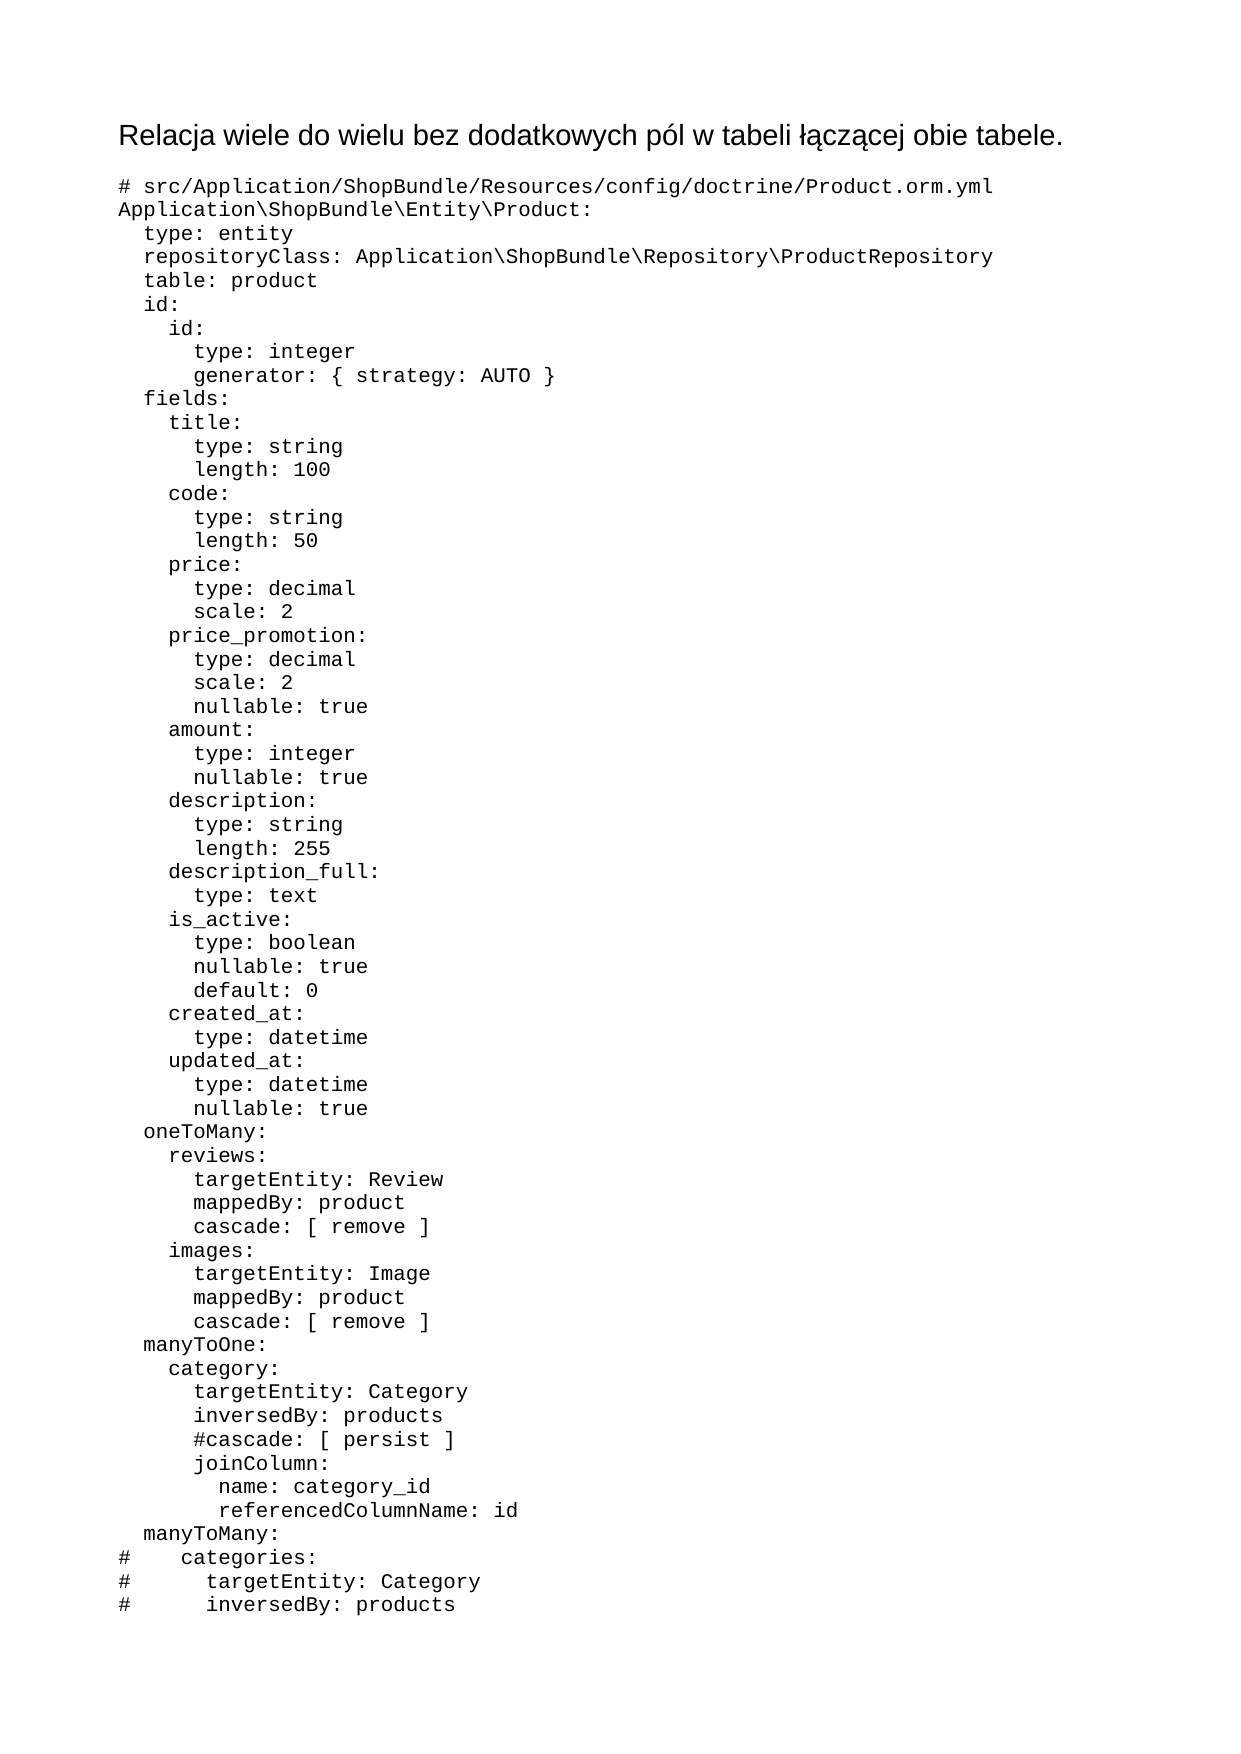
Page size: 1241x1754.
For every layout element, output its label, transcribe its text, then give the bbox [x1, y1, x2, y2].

text id: [118, 294, 1122, 317]
text type: datetime [118, 1027, 1122, 1051]
text type: string [118, 507, 1122, 530]
text type: datetime [118, 1074, 1122, 1098]
text referencedColumnName: id [118, 1500, 1122, 1523]
text category: [118, 1358, 1122, 1382]
text nullable: true [118, 1098, 1122, 1121]
text default: 0 [118, 979, 1122, 1003]
text scale: 2 [118, 601, 1122, 625]
text scale: 2 [118, 672, 1122, 696]
text mappedBy: product [118, 1287, 1122, 1311]
text type: string [118, 814, 1122, 838]
text # targetEntity: Category [118, 1571, 1122, 1594]
text length: 50 [118, 530, 1122, 554]
text targetEntity: Category [118, 1382, 1122, 1405]
text id: [118, 317, 1122, 341]
text type: decimal [118, 578, 1122, 601]
text # categories: [118, 1547, 1122, 1571]
text type: integer [118, 743, 1122, 767]
text manyToMany: [118, 1523, 1122, 1547]
text Application\ShopBundle\Entity\Product: [118, 199, 1122, 223]
text nullable: true [118, 696, 1122, 719]
text images: [118, 1240, 1122, 1263]
text #cascade: [ persist ] [118, 1429, 1122, 1452]
text repositoryClass: Application\ShopBundle\Repository\ProductRepository [118, 247, 1122, 270]
text nullable: true [118, 956, 1122, 979]
text generator: { strategy: AUTO } [118, 365, 1122, 388]
text type: decimal [118, 648, 1122, 672]
text length: 255 [118, 838, 1122, 861]
text cascade: [ remove ] [118, 1216, 1122, 1240]
text targetEntity: Review [118, 1169, 1122, 1192]
text description: [118, 790, 1122, 814]
text type: entity [118, 223, 1122, 247]
text code: [118, 483, 1122, 507]
text reviews: [118, 1145, 1122, 1169]
text type: string [118, 436, 1122, 459]
text targetEntity: Image [118, 1263, 1122, 1287]
text updated_at: [118, 1051, 1122, 1074]
text description_full: [118, 861, 1122, 885]
text amount: [118, 719, 1122, 743]
text name: category_id [118, 1476, 1122, 1500]
text is_active: [118, 909, 1122, 932]
text title: [118, 412, 1122, 436]
text price: [118, 554, 1122, 578]
text type: integer [118, 341, 1122, 365]
text Relacja wiele do wielu bez dodatkowych pól w tabeli łączącej obie tabele. [118, 118, 1122, 152]
text oneToMany: [118, 1121, 1122, 1145]
text nullable: true [118, 767, 1122, 790]
text table: product [118, 270, 1122, 294]
text price_promotion: [118, 625, 1122, 648]
text inversedBy: products [118, 1405, 1122, 1429]
text created_at: [118, 1003, 1122, 1027]
text length: 100 [118, 459, 1122, 483]
text mappedBy: product [118, 1192, 1122, 1216]
text # inversedBy: products [118, 1594, 1122, 1618]
text # src/Application/ShopBundle/Resources/config/doctrine/Product.orm.yml [118, 176, 1122, 199]
text manyToOne: [118, 1334, 1122, 1358]
text type: boolean [118, 932, 1122, 956]
text type: text [118, 885, 1122, 909]
text fields: [118, 388, 1122, 412]
text cascade: [ remove ] [118, 1311, 1122, 1334]
text joinColumn: [118, 1452, 1122, 1476]
